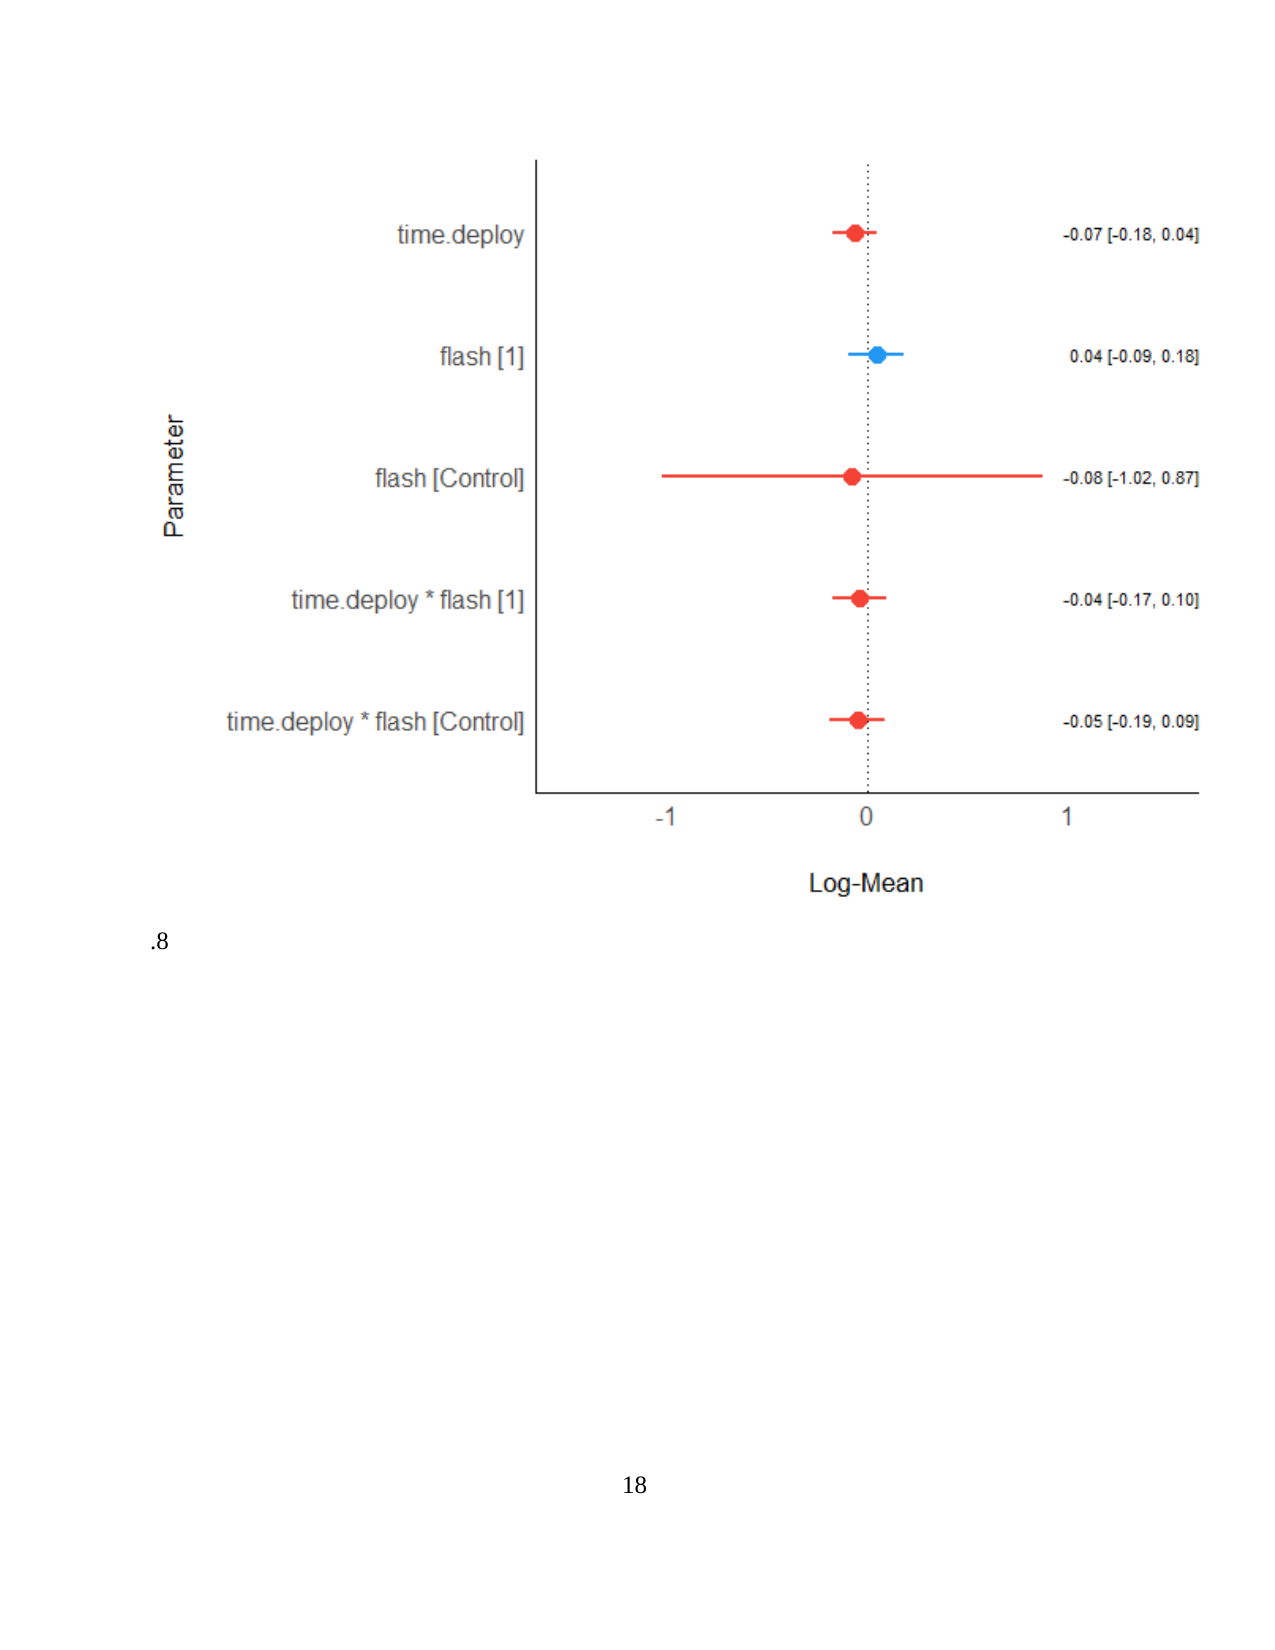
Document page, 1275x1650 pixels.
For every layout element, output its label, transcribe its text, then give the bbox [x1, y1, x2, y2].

picture [150, 150, 1212, 908]
text .8 [150, 926, 1125, 954]
